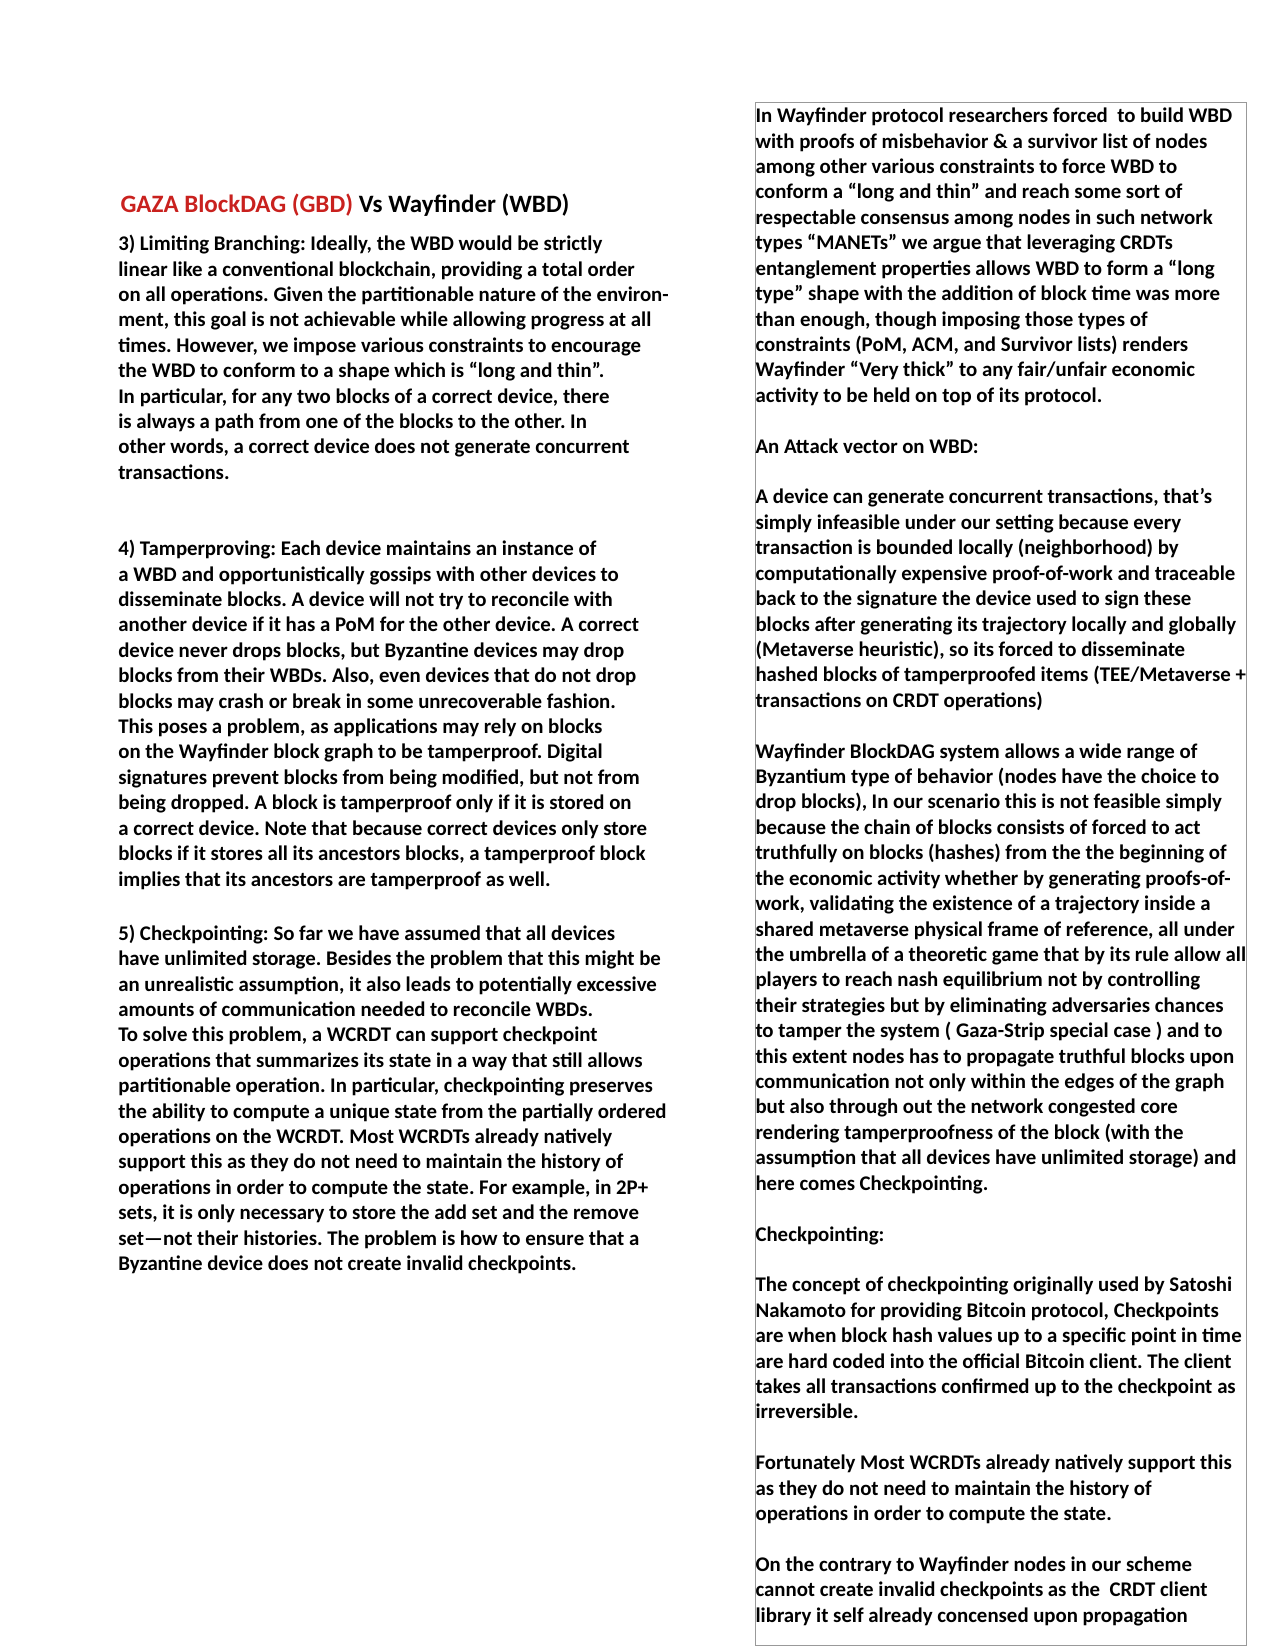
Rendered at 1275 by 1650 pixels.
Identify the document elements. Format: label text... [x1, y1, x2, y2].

text blocks from their WBDs. Also, even devices that do not drop [118, 662, 755, 688]
text have unlimited storage. Besides the problem that this might be [118, 945, 755, 971]
text on the Wayfinder block graph to be tamperproof. Digital [118, 739, 755, 764]
text [756, 1199, 1157, 1225]
text operations on the WCRDT. Most WCRDTs already natively [756, 1123, 1157, 1149]
text In particular, for any two blocks of a correct device, there [118, 383, 755, 408]
text transactions. [118, 459, 755, 484]
text a correct device. Note that because correct devices only store [756, 815, 1157, 840]
text implies that its ancestors are tamperproof as well. [756, 866, 1157, 891]
text 5) Checkpointing: So far we have assumed that all devices [118, 920, 755, 945]
text sets, it is only necessary to store the add set and the remove [118, 1199, 755, 1225]
text 3) Limiting Branching: Ideally, the WBD would be strictly [118, 230, 755, 256]
text other words, a correct device does not generate concurrent [118, 434, 755, 459]
text operations in order to compute the state. For example, in 2P+ [756, 1174, 1157, 1199]
text This poses a problem, as applications may rely on blocks [118, 713, 755, 739]
text a WBD and opportunistically gossips with other devices to [756, 561, 1157, 586]
text blocks if it stores all its ancestors blocks, a tamperproof block [756, 840, 1157, 866]
text [756, 713, 1157, 739]
text amounts of communication needed to reconcile WBDs. [756, 996, 1157, 1022]
text [756, 1250, 1157, 1276]
text being dropped. A block is tamperproof only if it is stored on [118, 789, 755, 815]
text partitionable operation. In particular, checkpointing preserves [756, 1072, 1157, 1098]
text linear like a conventional blockchain, providing a total order [118, 256, 755, 281]
text disseminate blocks. A device will not try to reconcile with [756, 586, 1157, 612]
text ment, this goal is not achievable while allowing progress at all [118, 307, 755, 332]
text the ability to compute a unique state from the partially ordered [756, 1098, 1157, 1123]
text [756, 459, 1157, 484]
text operations that summarizes its state in a way that still allows [118, 1047, 755, 1072]
text is always a path from one of the blocks to the other. In [118, 408, 755, 434]
text device never drops blocks, but Byzantine devices may drop [756, 637, 1157, 662]
text 4) Tamperproving: Each device maintains an instance of [756, 535, 1157, 561]
text a correct device. Note that because correct devices only store [118, 815, 755, 840]
text operations in order to compute the state. For example, in 2P+ [118, 1174, 755, 1199]
text To solve this problem, a WCRDT can support checkpoint [118, 1022, 755, 1047]
text set—not their histories. The problem is how to ensure that a [118, 1225, 755, 1250]
text on the Wayfinder block graph to be tamperproof. Digital [756, 739, 1157, 764]
text other words, a correct device does not generate concurrent [756, 434, 1157, 459]
text linear like a conventional blockchain, providing a total order [756, 256, 1157, 281]
text being dropped. A block is tamperproof only if it is stored on [756, 789, 1157, 815]
text an unrealistic assumption, it also leads to potentially excessive [118, 971, 755, 996]
text operations that summarizes its state in a way that still allows [756, 1047, 1157, 1072]
text the WBD to conform to a shape which is “long and thin”. [756, 357, 1157, 383]
text ment, this goal is not achievable while allowing progress at all [756, 307, 1157, 332]
text blocks if it stores all its ancestors blocks, a tamperproof block [118, 840, 755, 866]
text blocks may crash or break in some unrecoverable fashion. [118, 688, 755, 713]
text times. However, we impose various constraints to encourage [118, 332, 755, 357]
text the WBD to conform to a shape which is “long and thin”. [118, 357, 755, 383]
text device never drops blocks, but Byzantine devices may drop [118, 637, 755, 662]
text blocks from their WBDs. Also, even devices that do not drop [756, 662, 1157, 688]
text partitionable operation. In particular, checkpointing preserves [118, 1072, 755, 1098]
text implies that its ancestors are tamperproof as well. [118, 866, 755, 891]
text another device if it has a PoM for the other device. A correct [118, 612, 755, 637]
text [756, 408, 1157, 434]
text 4) Tamperproving: Each device maintains an instance of [118, 535, 755, 561]
text disseminate blocks. A device will not try to reconcile with [118, 586, 755, 612]
text signatures prevent blocks from being modified, but not from [118, 764, 755, 789]
text an unrealistic assumption, it also leads to potentially excessive [756, 971, 1157, 996]
text Byzantine device does not create invalid checkpoints. [118, 1250, 755, 1276]
text operations on the WCRDT. Most WCRDTs already natively [118, 1123, 755, 1149]
text In particular, for any two blocks of a correct device, there [756, 383, 1157, 408]
text 5) Checkpointing: So far we have assumed that all devices [756, 920, 1157, 945]
text have unlimited storage. Besides the problem that this might be [756, 945, 1157, 971]
text another device if it has a PoM for the other device. A correct [756, 612, 1157, 637]
text support this as they do not need to maintain the history of [756, 1149, 1157, 1174]
text blocks may crash or break in some unrecoverable fashion. [756, 688, 1157, 713]
text on all operations. Given the partitionable nature of the environ- [118, 281, 755, 307]
text the ability to compute a unique state from the partially ordered [118, 1098, 755, 1123]
text on all operations. Given the partitionable nature of the environ- [756, 281, 1157, 307]
text 3) Limiting Branching: Ideally, the WBD would be strictly [756, 230, 1157, 256]
text signatures prevent blocks from being modified, but not from [756, 764, 1157, 789]
text amounts of communication needed to reconcile WBDs. [118, 996, 755, 1022]
text set—not their histories. The problem is how to ensure that a [756, 1225, 1157, 1250]
text times. However, we impose various constraints to encourage [756, 332, 1157, 357]
text a WBD and opportunistically gossips with other devices to [118, 561, 755, 586]
text support this as they do not need to maintain the history of [118, 1149, 755, 1174]
text To solve this problem, a WCRDT can support checkpoint [756, 1022, 1157, 1047]
